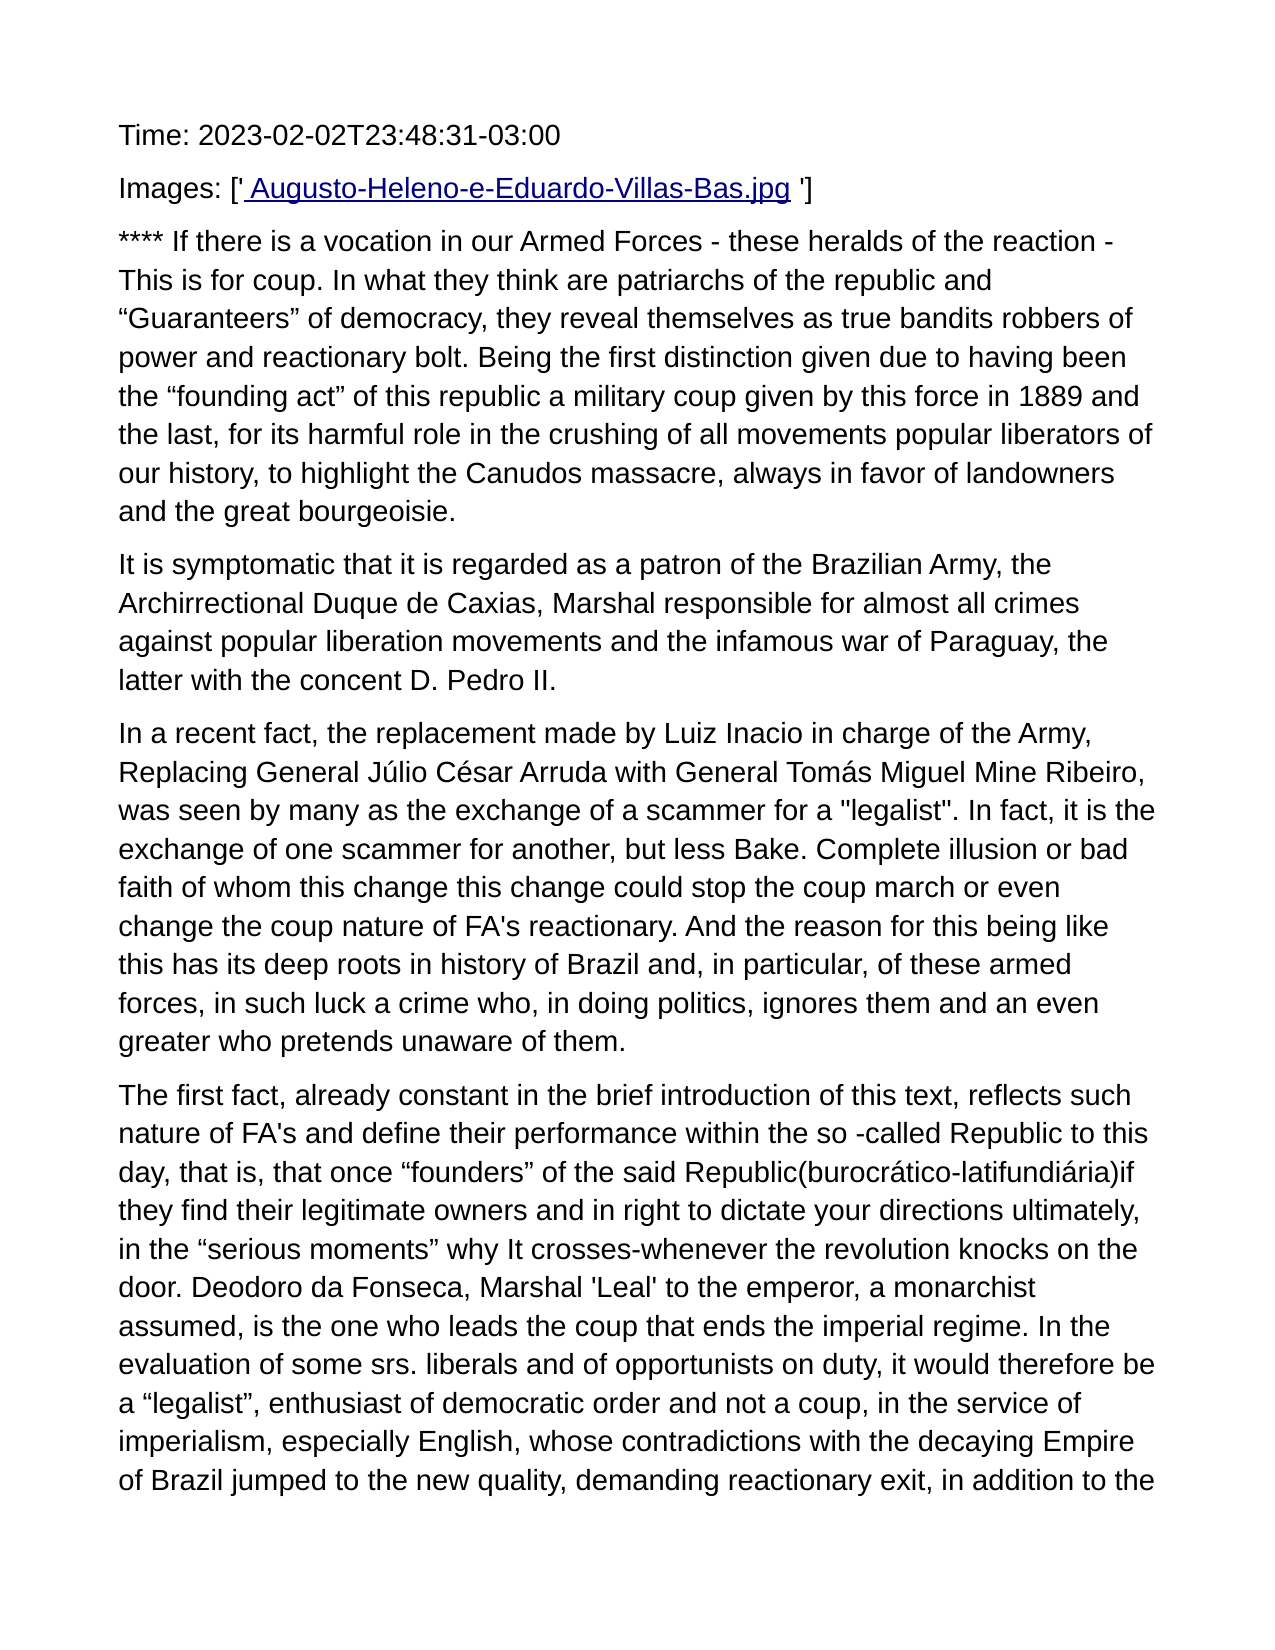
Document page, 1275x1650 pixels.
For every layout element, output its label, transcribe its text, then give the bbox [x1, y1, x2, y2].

text Images: [' Augusto-Heleno-e-Eduardo-Villas-Bas.jpg '] [118, 171, 1157, 205]
text In a recent fact, the replacement made by Luiz Inacio in charge of the Army, Replacing General Júlio César Arruda with General Tomás Miguel Mine Ribeiro, was seen by many as the exchange of a scammer for a "legalist". In fact, it is the exchange of one scammer for another, but less Bake. Complete illusion or bad faith of whom this change this change could stop the coup march or even change the coup nature of FA's reactionary. And the reason for this being like this has its deep roots in history of Brazil and, in particular, of these armed forces, in such luck a crime who, in doing politics, ignores them and an even greater who pretends unaware of them. [118, 716, 1157, 1058]
text The first fact, already constant in the brief introduction of this text, reflects such nature of FA's and define their performance within the so -called Republic to this day, that is, that once “founders” of the said Republic(burocrático-latifundiária)if they find their legitimate owners and in right to dictate your directions ultimately, in the “serious moments” why It crosses-whenever the revolution knocks on the door. Deodoro da Fonseca, Marshal 'Leal' to the emperor, a monarchist assumed, is the one who leads the coup that ends the imperial regime. In the evaluation of some srs. liberals and of opportunists on duty, it would therefore be a “legalist”, enthusiast of democratic order and not a coup, in the service of imperialism, especially English, whose contradictions with the decaying Empire of Brazil jumped to the new quality, demanding reactionary exit, in addition to the [118, 1077, 1157, 1496]
text It is symptomatic that it is regarded as a patron of the Brazilian Army, the Archirrectional Duque de Caxias, Marshal responsible for almost all crimes against popular liberation movements and the infamous war of Paraguay, the latter with the concent D. Pedro II. [118, 547, 1157, 696]
text Time: 2023-02-02T23:48:31-03:00 [118, 118, 1157, 152]
text **** If there is a vocation in our Armed Forces - these heralds of the reaction - This is for coup. In what they think are patriarchs of the republic and “Guaranteers” of democracy, they reveal themselves as true bandits robbers of power and reactionary bolt. Being the first distinction given due to having been the “founding act” of this republic a military coup given by this force in 1889 and the last, for its harmful role in the crushing of all movements popular liberators of our history, to highlight the Canudos massacre, always in favor of landowners and the great bourgeoisie. [118, 224, 1157, 528]
